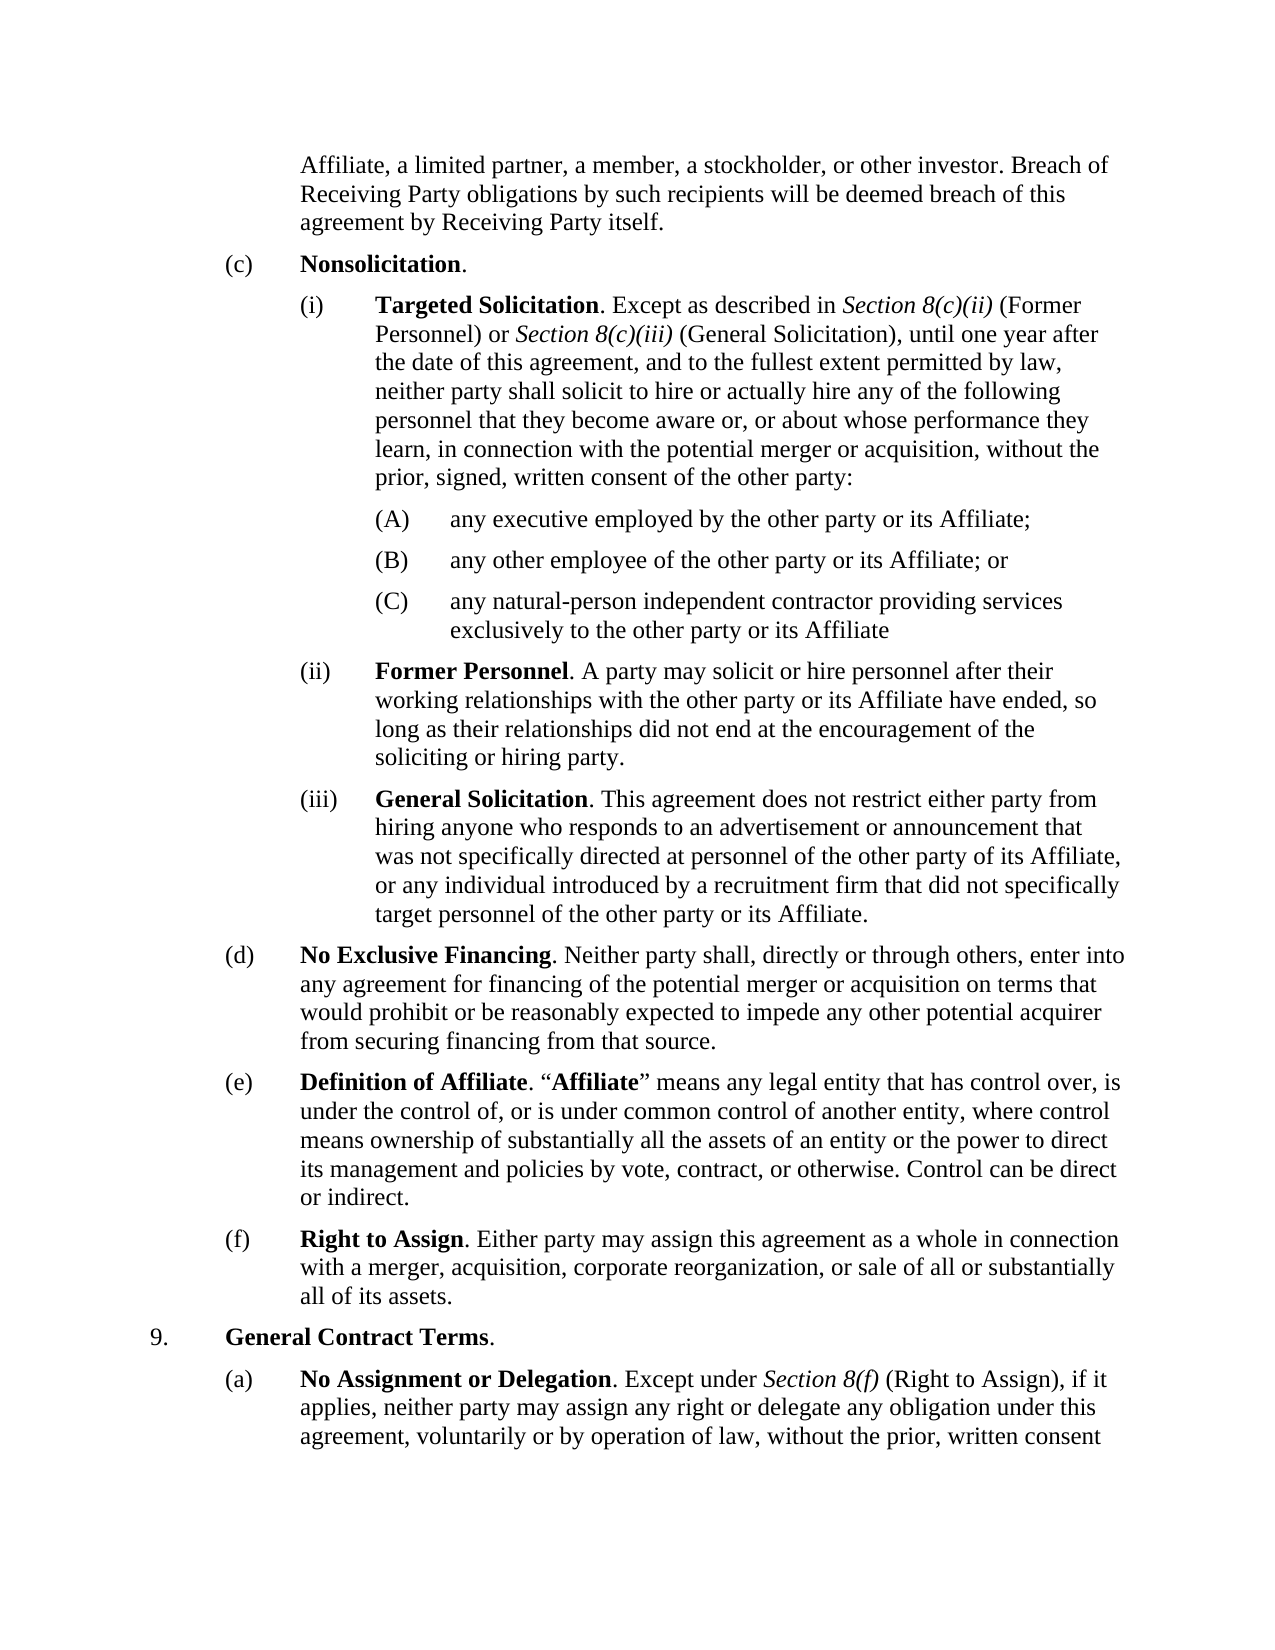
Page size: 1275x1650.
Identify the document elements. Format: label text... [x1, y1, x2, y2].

text (f) Right to Assign. Either party may assign this agreement as a whole in connection with a merger, acquisition, corporate reorganization, or sale of all or substantially all of its assets. [225, 1224, 1125, 1310]
text (iii) General Solicitation. This agreement does not restrict either party from hiring anyone who responds to an advertisement or announcement that was not specifically directed at personnel of the other party of its Affiliate, or any individual introduced by a recruitment firm that did not specifically target personnel of the other party or its Affiliate. [300, 784, 1125, 927]
text (d) No Exclusive Financing. Neither party shall, directly or through others, enter into any agreement for financing of the potential merger or acquisition on terms that would prohibit or be reasonably expected to impede any other potential acquirer from securing financing from that source. [225, 940, 1125, 1055]
text Affiliate, a limited partner, a member, a stockholder, or other investor. Breach of Receiving Party obligations by such recipients will be deemed breach of this agreement by Receiving Party itself. [225, 150, 1125, 236]
text 9. General Contract Terms. [150, 1322, 1125, 1351]
text (i) Targeted Solicitation. Except as described in Section 8(c)(ii) (Former Personnel) or Section 8(c)(iii) (General Solicitation), until one year after the date of this agreement, and to the fullest extent permitted by law, neither party shall solicit to hire or actually hire any of the following personnel that they become aware or, or about whose performance they learn, in connection with the potential merger or acquisition, without the prior, signed, written consent of the other party: [300, 290, 1125, 491]
text (ii) Former Personnel. A party may solicit or hire personnel after their working relationships with the other party or its Affiliate have ended, so long as their relationships did not end at the encouragement of the soliciting or hiring party. [300, 656, 1125, 771]
text (c) Nonsolicitation. [225, 249, 1125, 277]
text (e) Definition of Affiliate. “Affiliate” means any legal entity that has control over, is under the control of, or is under common control of another entity, where control means ownership of substantially all the assets of an entity or the power to direct its management and policies by vote, contract, or otherwise. Control can be direct or indirect. [225, 1067, 1125, 1211]
text (C) any natural-person independent contractor providing services exclusively to the other party or its Affiliate [375, 586, 1125, 644]
text (a) No Assignment or Delegation. Except under Section 8(f) (Right to Assign), if it applies, neither party may assign any right or delegate any obligation under this agreement, voluntarily or by operation of law, without the prior, written consent [225, 1364, 1125, 1450]
text (B) any other employee of the other party or its Affiliate; or [375, 545, 1125, 574]
text (A) any executive employed by the other party or its Affiliate; [375, 504, 1125, 532]
